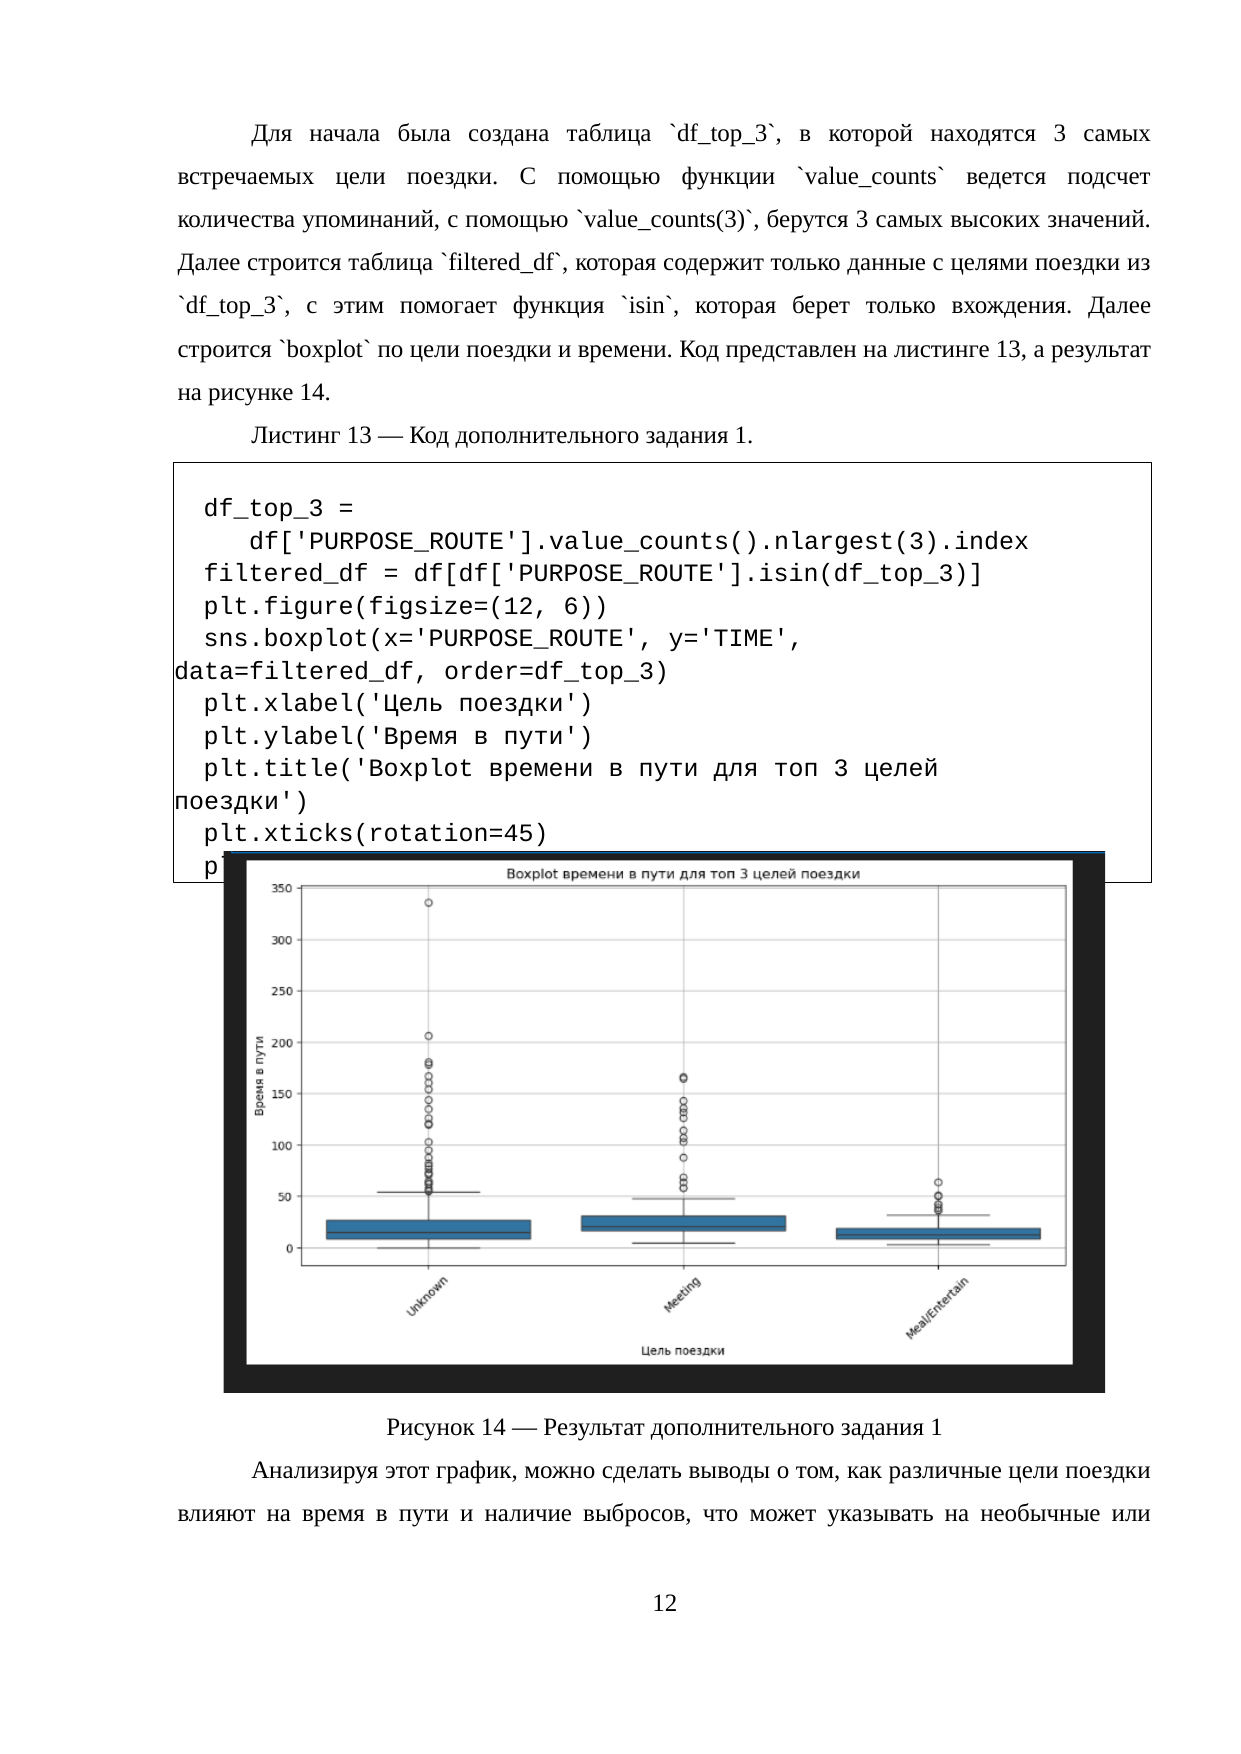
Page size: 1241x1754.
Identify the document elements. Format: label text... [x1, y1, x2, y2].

text Рисунок 14 — Результат дополнительного задания 1 [177, 1412, 1152, 1441]
text Листинг 13 — Код дополнительного задания 1. [177, 420, 1152, 449]
text Анализируя этот график, можно сделать выводы о том, как различные цели поездки влияют на время в пути и наличие выбросов, что может указывать на необычные или [177, 1455, 1152, 1527]
text Для начала была создана таблица `df_top_3`, в которой находятся 3 самых встречаемых цели поездки. С помощью функции `value_counts` ведется подсчет количества упоминаний, с помощью `value_counts(3)`, берутся 3 самых высоких значений. Далее строится таблица `filtered_df`, которая содержит только данные с целями поездки из `df_top_3`, с этим помогает функция `isin`, которая берет только вхождения. Далее строится `boxplot` по цели поездки и времени. Код представлен на листинге 13, а результат на рисунке 14. [177, 118, 1152, 406]
picture [223, 851, 1106, 1393]
